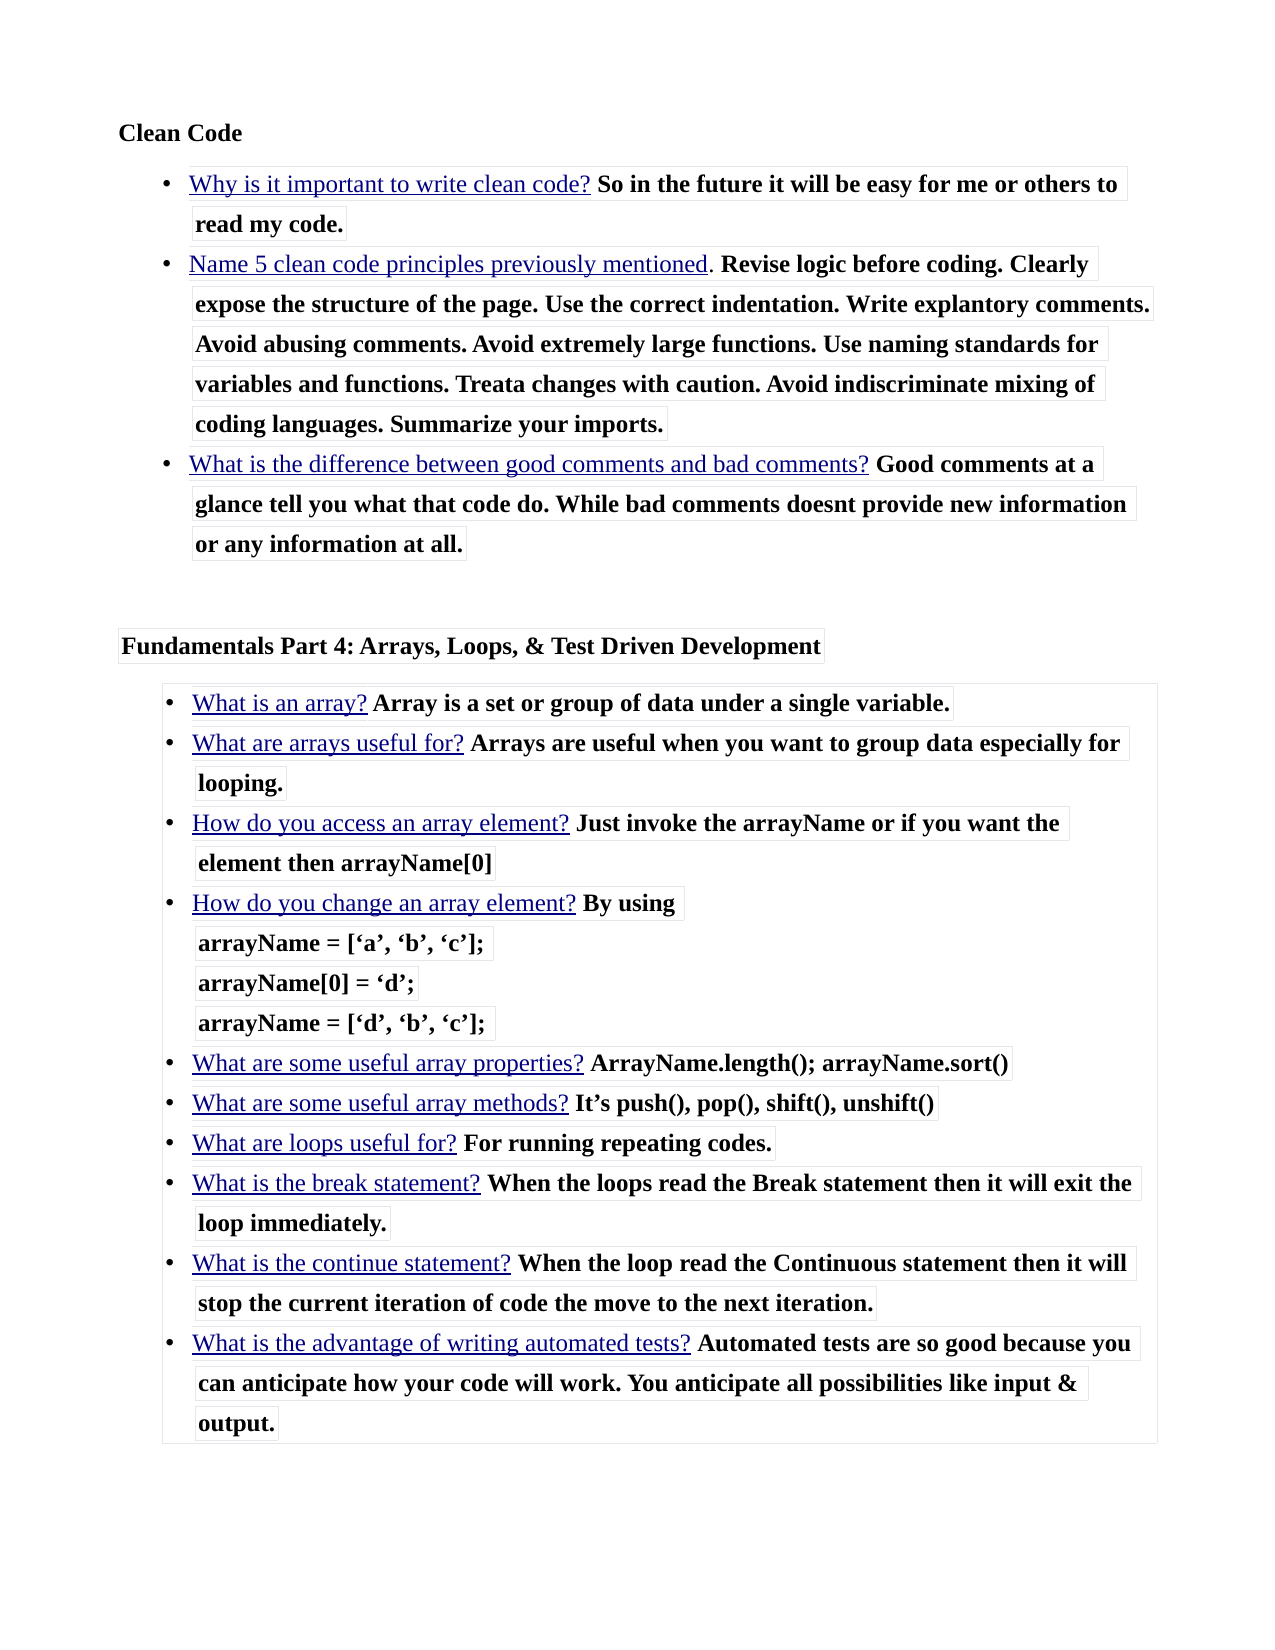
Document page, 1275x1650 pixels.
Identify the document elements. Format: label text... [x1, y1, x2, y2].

list What are loops useful for? For running repeating codes. [163, 1122, 1157, 1160]
list arrayName = [‘a’, ‘b’, ‘c’]; [163, 922, 1157, 960]
list arrayName = [‘d’, ‘b’, ‘c’]; [163, 1002, 1157, 1040]
list What is the difference between good comments and bad comments? Good comments at a glance tell you what that code do. While bad comments doesnt provide new information or any information at all. [162, 446, 1157, 561]
list What is the break statement? When the loops read the Break statement then it will exit the loop immediately. [163, 1162, 1157, 1240]
list What is an array? Array is a set or group of data under a single variable. [163, 684, 1157, 720]
list How do you change an array element? By using [163, 882, 1157, 920]
list What is the continue statement? When the loop read the Continuous statement then it will stop the current iteration of code the move to the next iteration. [163, 1242, 1157, 1320]
list arrayName[0] = ‘d’; [163, 962, 1157, 1000]
text [825, 628, 1157, 663]
list Why is it important to write clean code? So in the future it will be easy for me or others to read my code. [162, 166, 1157, 241]
list What are some useful array properties? ArrayName.length(); arrayName.sort() [163, 1042, 1157, 1080]
text Fundamentals Part 4: Arrays, Loops, & Test Driven Development [119, 629, 824, 663]
list How do you access an array element? Just invoke the arrayName or if you want the element then arrayName[0] [163, 802, 1157, 880]
list What is the advantage of writing automated tests? Automated tests are so good because you can anticipate how your code will work. You anticipate all possibilities like input & output. [163, 1322, 1157, 1443]
list Name 5 clean code principles previously mentioned. Revise logic before coding. Clearly expose the structure of the page. Use the correct indentation. Write explantory comments. Avoid abusing comments. Avoid extremely large functions. Use naming standards for variables and functions. Treata changes with caution. Avoid indiscriminate mixing of coding languages. Summarize your imports. [162, 246, 1157, 441]
list What are arrays useful for? Arrays are useful when you want to group data especially for looping. [163, 722, 1157, 800]
text Clean Code [118, 118, 1157, 147]
list What are some useful array methods? It’s push(), pop(), shift(), unshift() [163, 1082, 1157, 1120]
